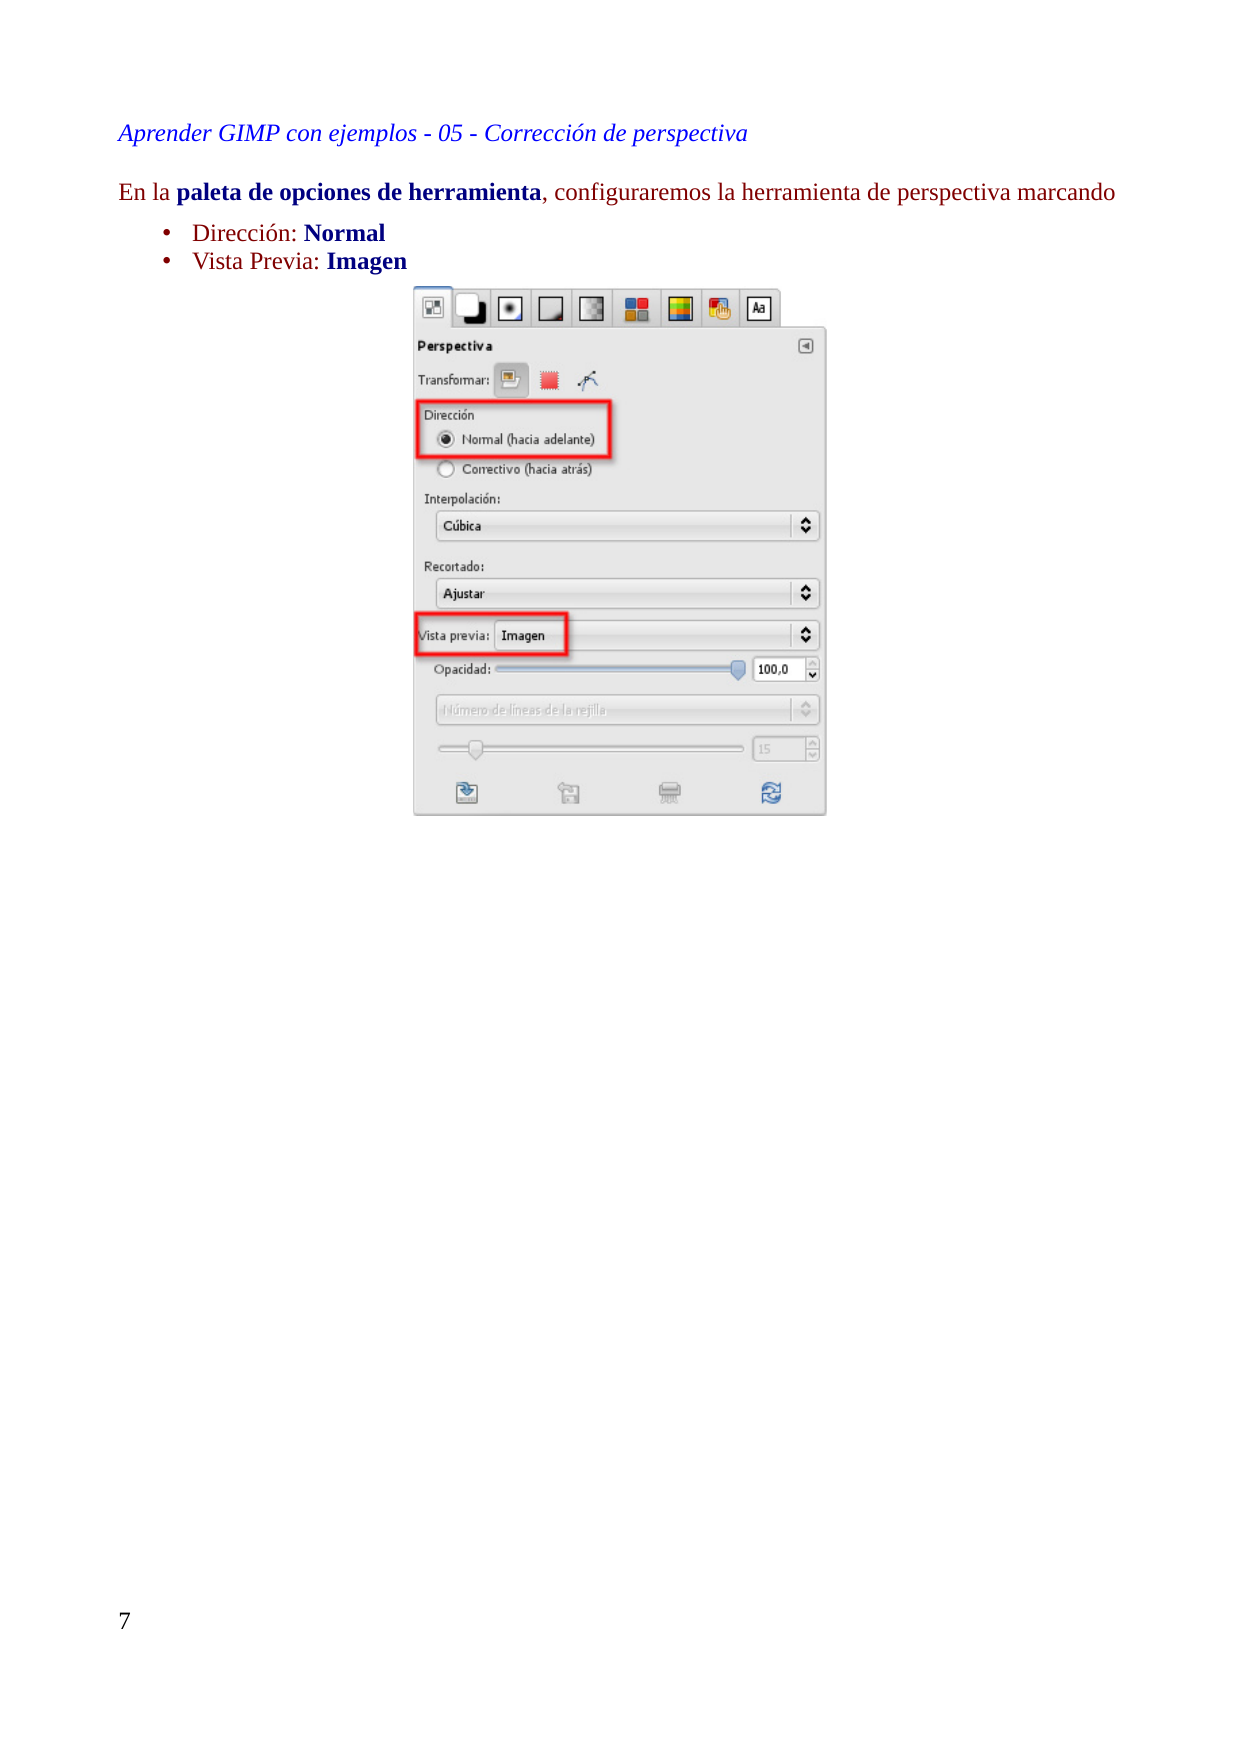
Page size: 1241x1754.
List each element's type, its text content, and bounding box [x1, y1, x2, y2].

list Vista Previa: Imagen [162, 246, 1122, 275]
picture [413, 286, 827, 816]
list Dirección: Normal [162, 218, 1122, 246]
text En la paleta de opciones de herramienta, configuraremos la herramienta de perspectiva marcando [118, 177, 1122, 206]
